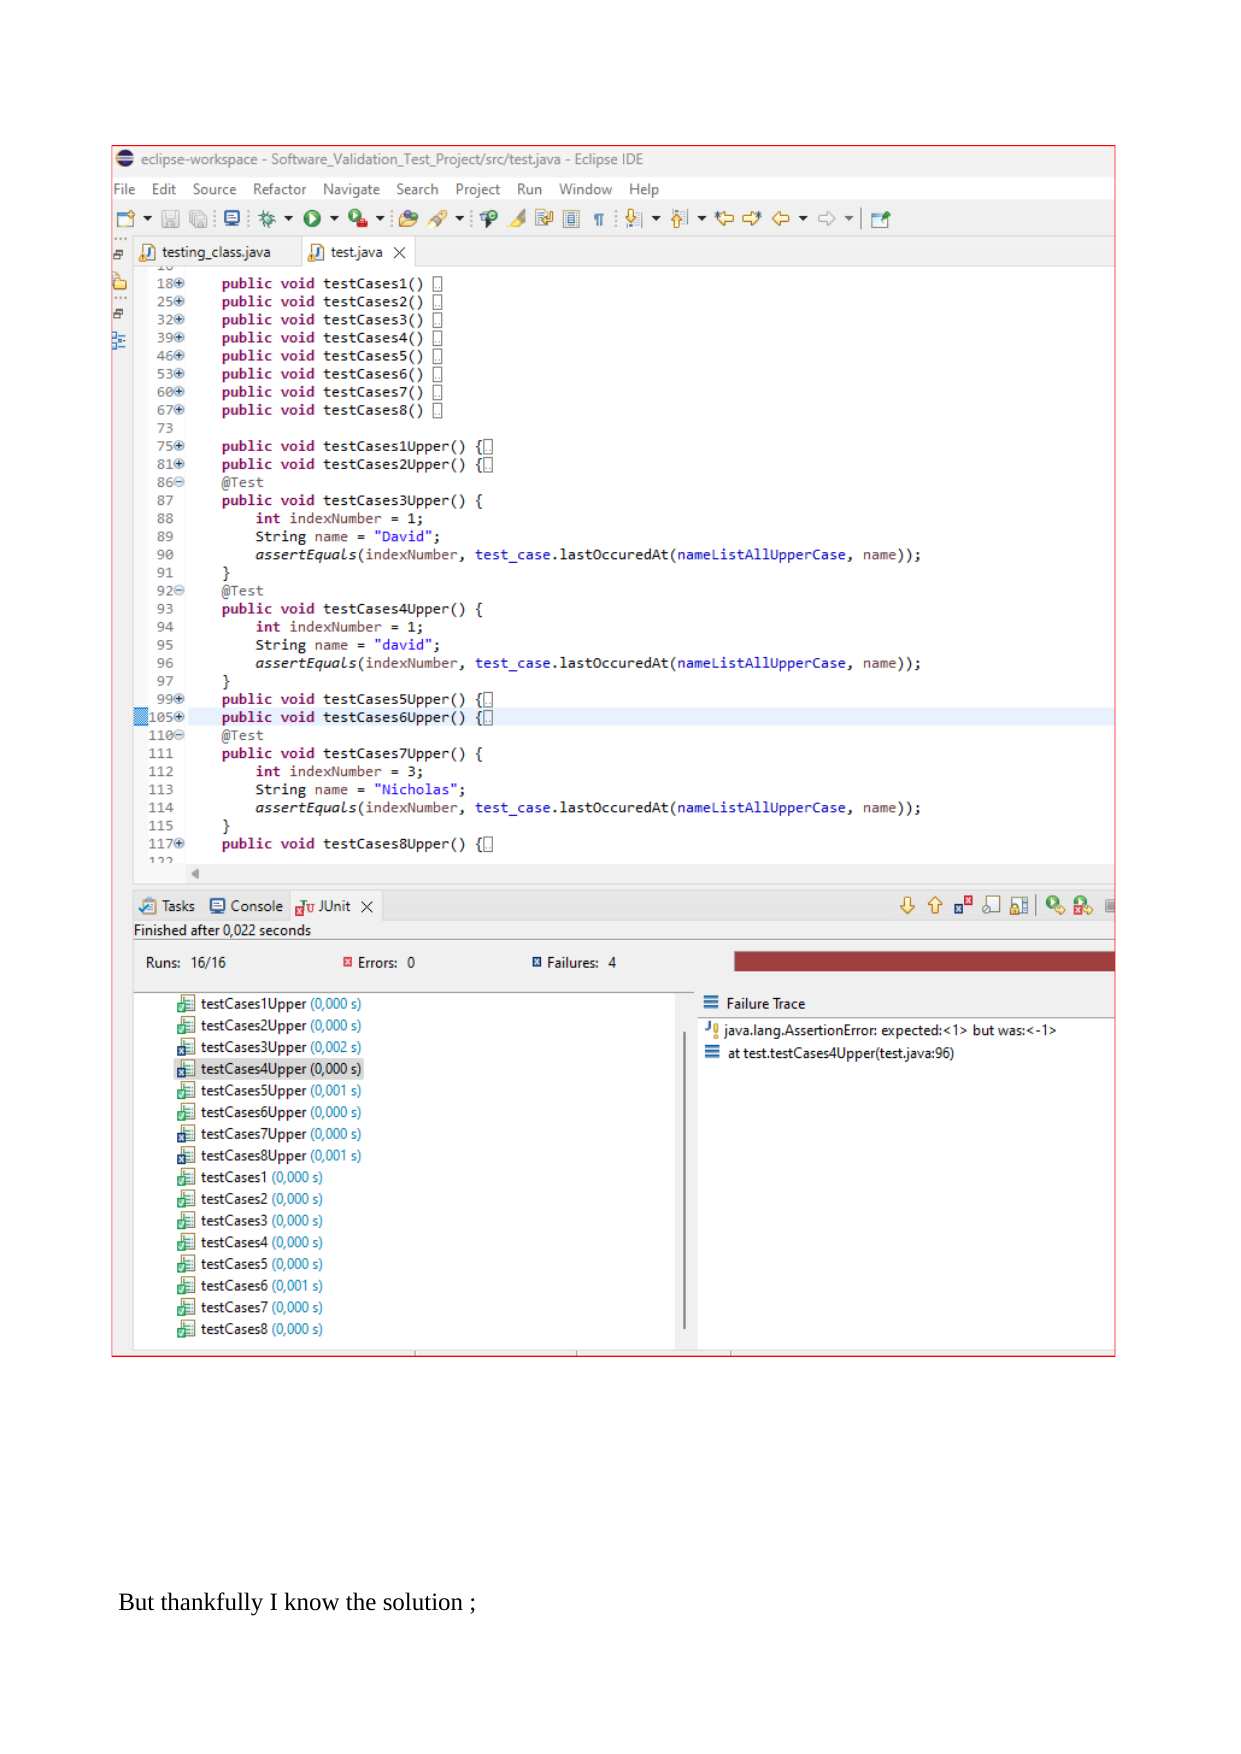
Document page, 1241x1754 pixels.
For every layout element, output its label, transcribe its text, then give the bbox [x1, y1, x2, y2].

picture [111, 145, 1116, 1357]
text But thankfully I know the solution ; [118, 1587, 1122, 1615]
